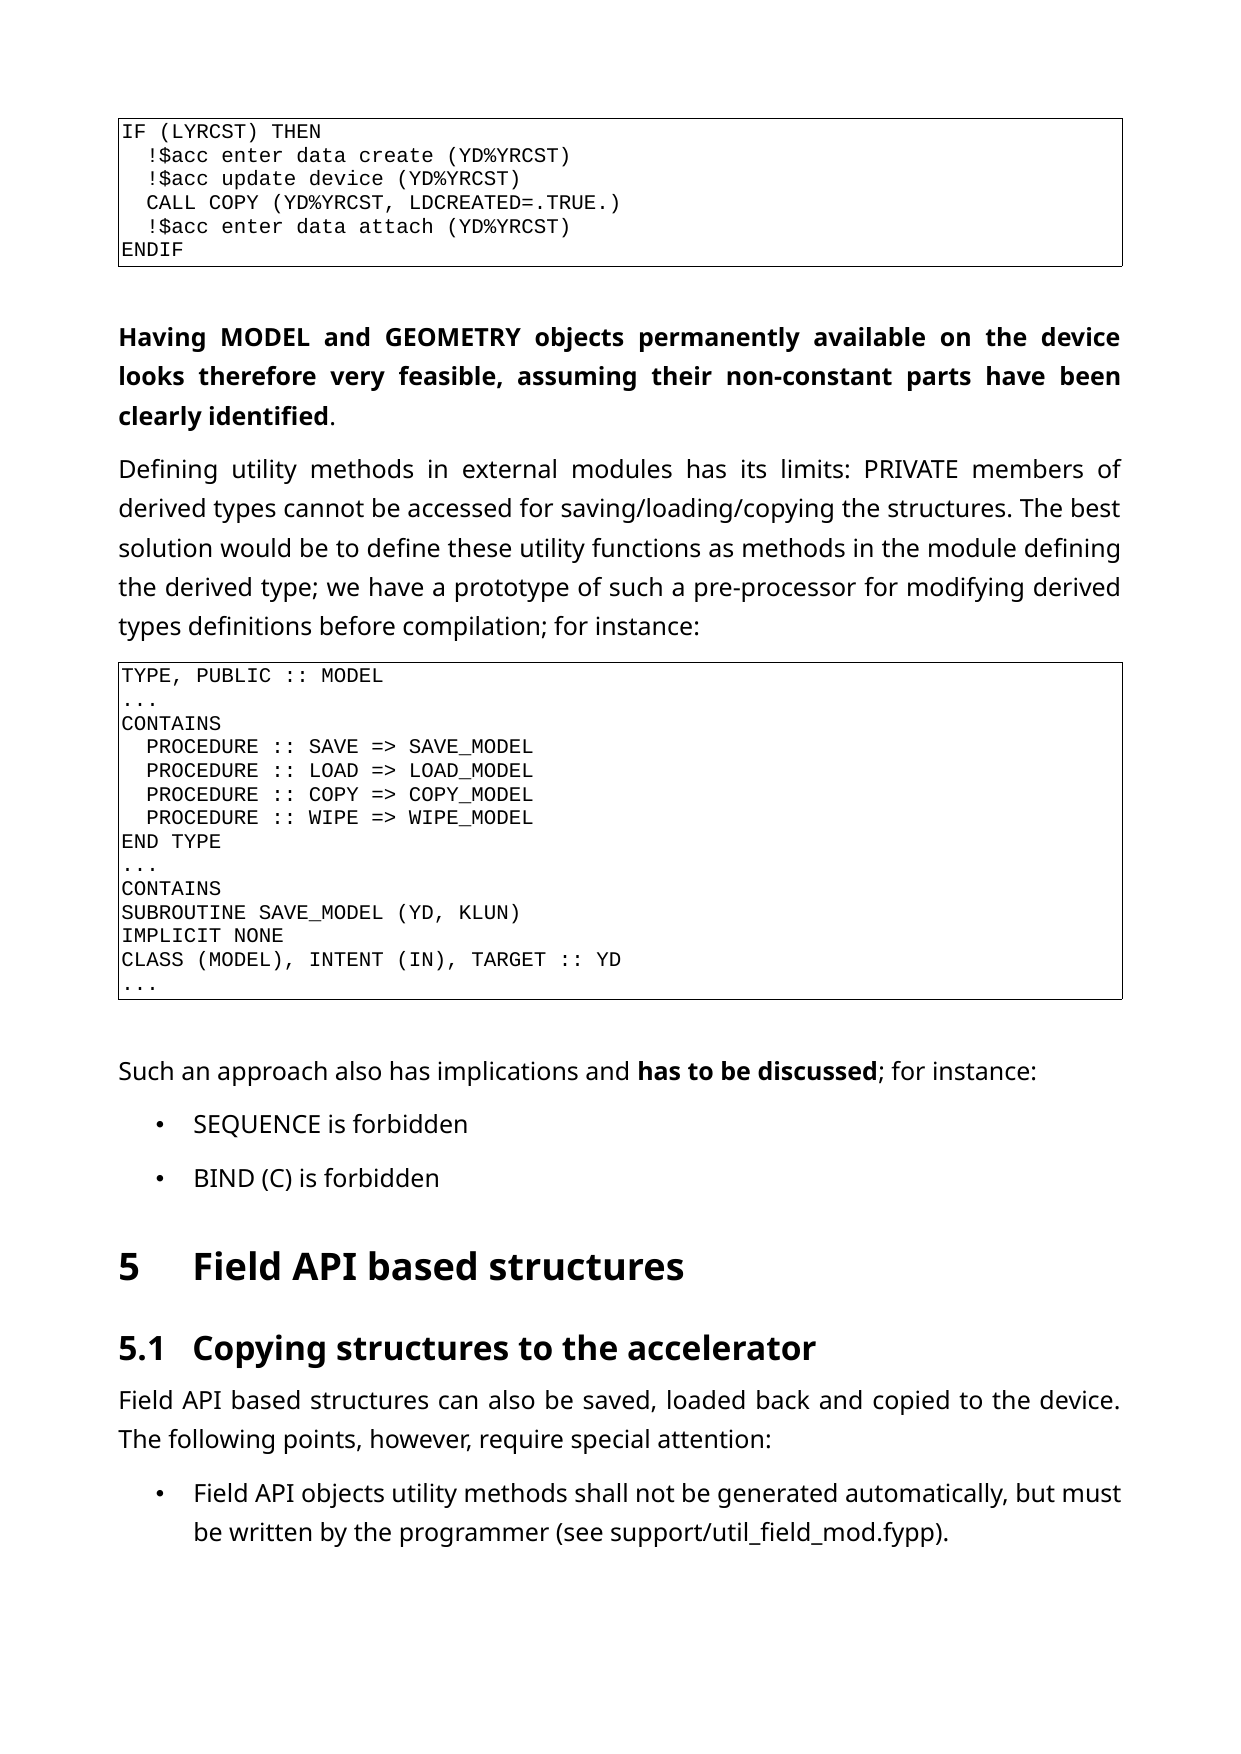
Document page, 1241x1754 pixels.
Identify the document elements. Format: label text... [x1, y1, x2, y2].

text CONTAINS [119, 875, 1122, 899]
text CALL COPY (YD%YRCST, LDCREATED=.TRUE.) [119, 189, 1122, 213]
text Such an approach also has implications and has to be discussed; for instance: [118, 1053, 1122, 1087]
text ENDIF [119, 236, 1122, 266]
text !$acc enter data attach (YD%YRCST) [119, 213, 1122, 236]
text !$acc update device (YD%YRCST) [119, 165, 1122, 189]
list Field API objects utility methods shall not be generated automatically, but must be written by the programmer (see support/util_field_mod.fypp). [156, 1476, 1122, 1549]
text PROCEDURE :: WIPE => WIPE_MODEL [119, 804, 1122, 828]
text ... [119, 686, 1122, 709]
text CONTAINS [119, 709, 1122, 733]
list SEQUENCE is forbidden [156, 1107, 1122, 1141]
text CLASS (MODEL), INTENT (IN), TARGET :: YD [119, 946, 1122, 970]
subtitle Copying structures to the accelerator [118, 1324, 1122, 1370]
text ... [119, 970, 1122, 999]
text IF (LYRCST) THEN [119, 119, 1122, 142]
text Field API based structures can also be saved, loaded back and copied to the device. The following points, however, require special attention: [118, 1383, 1122, 1456]
text PROCEDURE :: LOAD => LOAD_MODEL [119, 757, 1122, 781]
subtitle Field API based structures [118, 1239, 1122, 1291]
text !$acc enter data create (YD%YRCST) [119, 142, 1122, 165]
text TYPE, PUBLIC :: MODEL [119, 663, 1122, 686]
text PROCEDURE :: COPY => COPY_MODEL [119, 781, 1122, 804]
list BIND (C) is forbidden [156, 1161, 1122, 1195]
text IMPLICIT NONE [119, 922, 1122, 946]
text Having MODEL and GEOMETRY objects permanently available on the device looks therefore very feasible, assuming their non-constant parts have been clearly identified. [118, 320, 1122, 432]
text END TYPE [119, 828, 1122, 851]
text PROCEDURE :: SAVE => SAVE_MODEL [119, 733, 1122, 757]
text SUBROUTINE SAVE_MODEL (YD, KLUN) [119, 899, 1122, 922]
text ... [119, 851, 1122, 875]
text Defining utility methods in external modules has its limits: PRIVATE members of derived types cannot be accessed for saving/loading/copying the structures. The best solution would be to define these utility functions as methods in the module defining the derived type; we have a prototype of such a pre-processor for modifying derived types definitions before compilation; for instance: [118, 452, 1122, 643]
